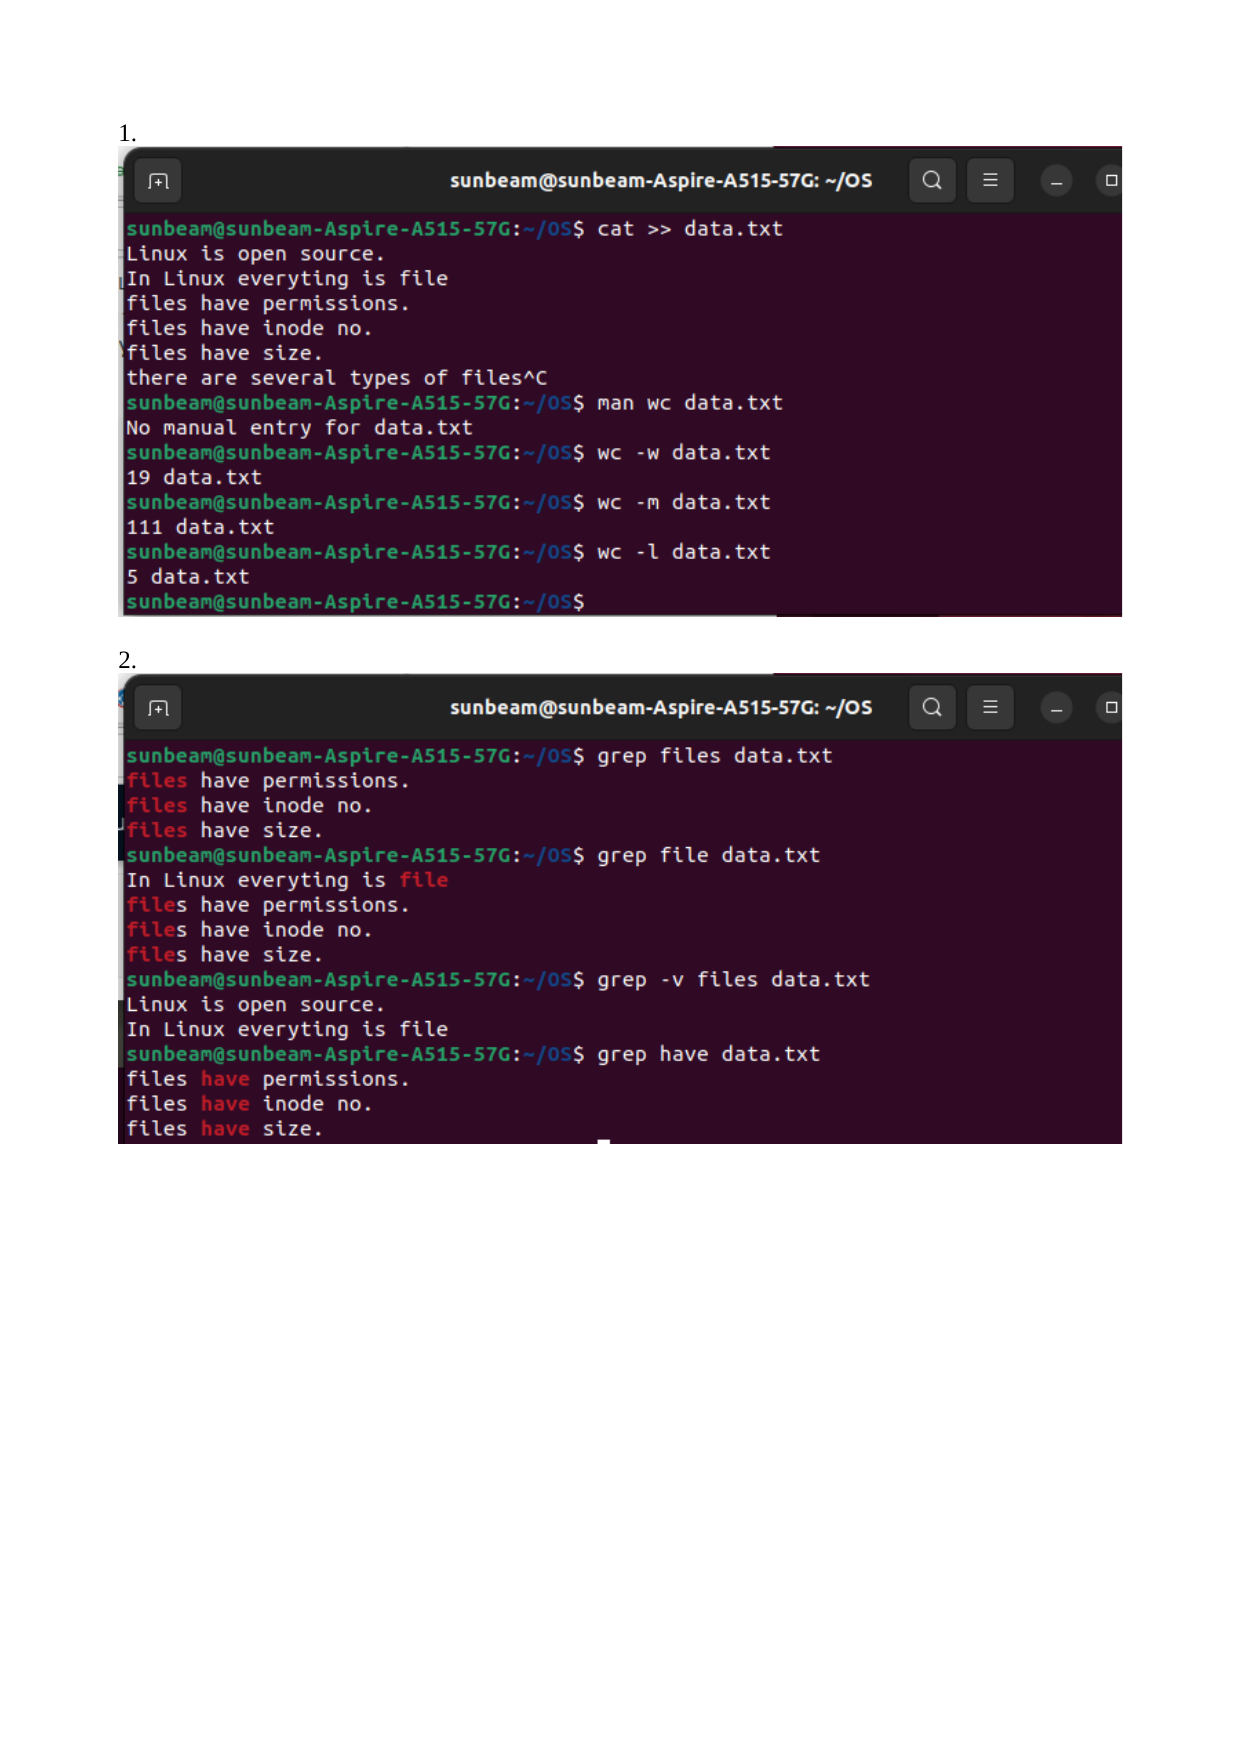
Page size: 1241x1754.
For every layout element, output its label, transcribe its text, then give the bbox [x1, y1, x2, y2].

picture [118, 146, 1123, 617]
text 1. [118, 118, 1122, 146]
text 2. [118, 645, 1122, 673]
picture [118, 673, 1123, 1144]
